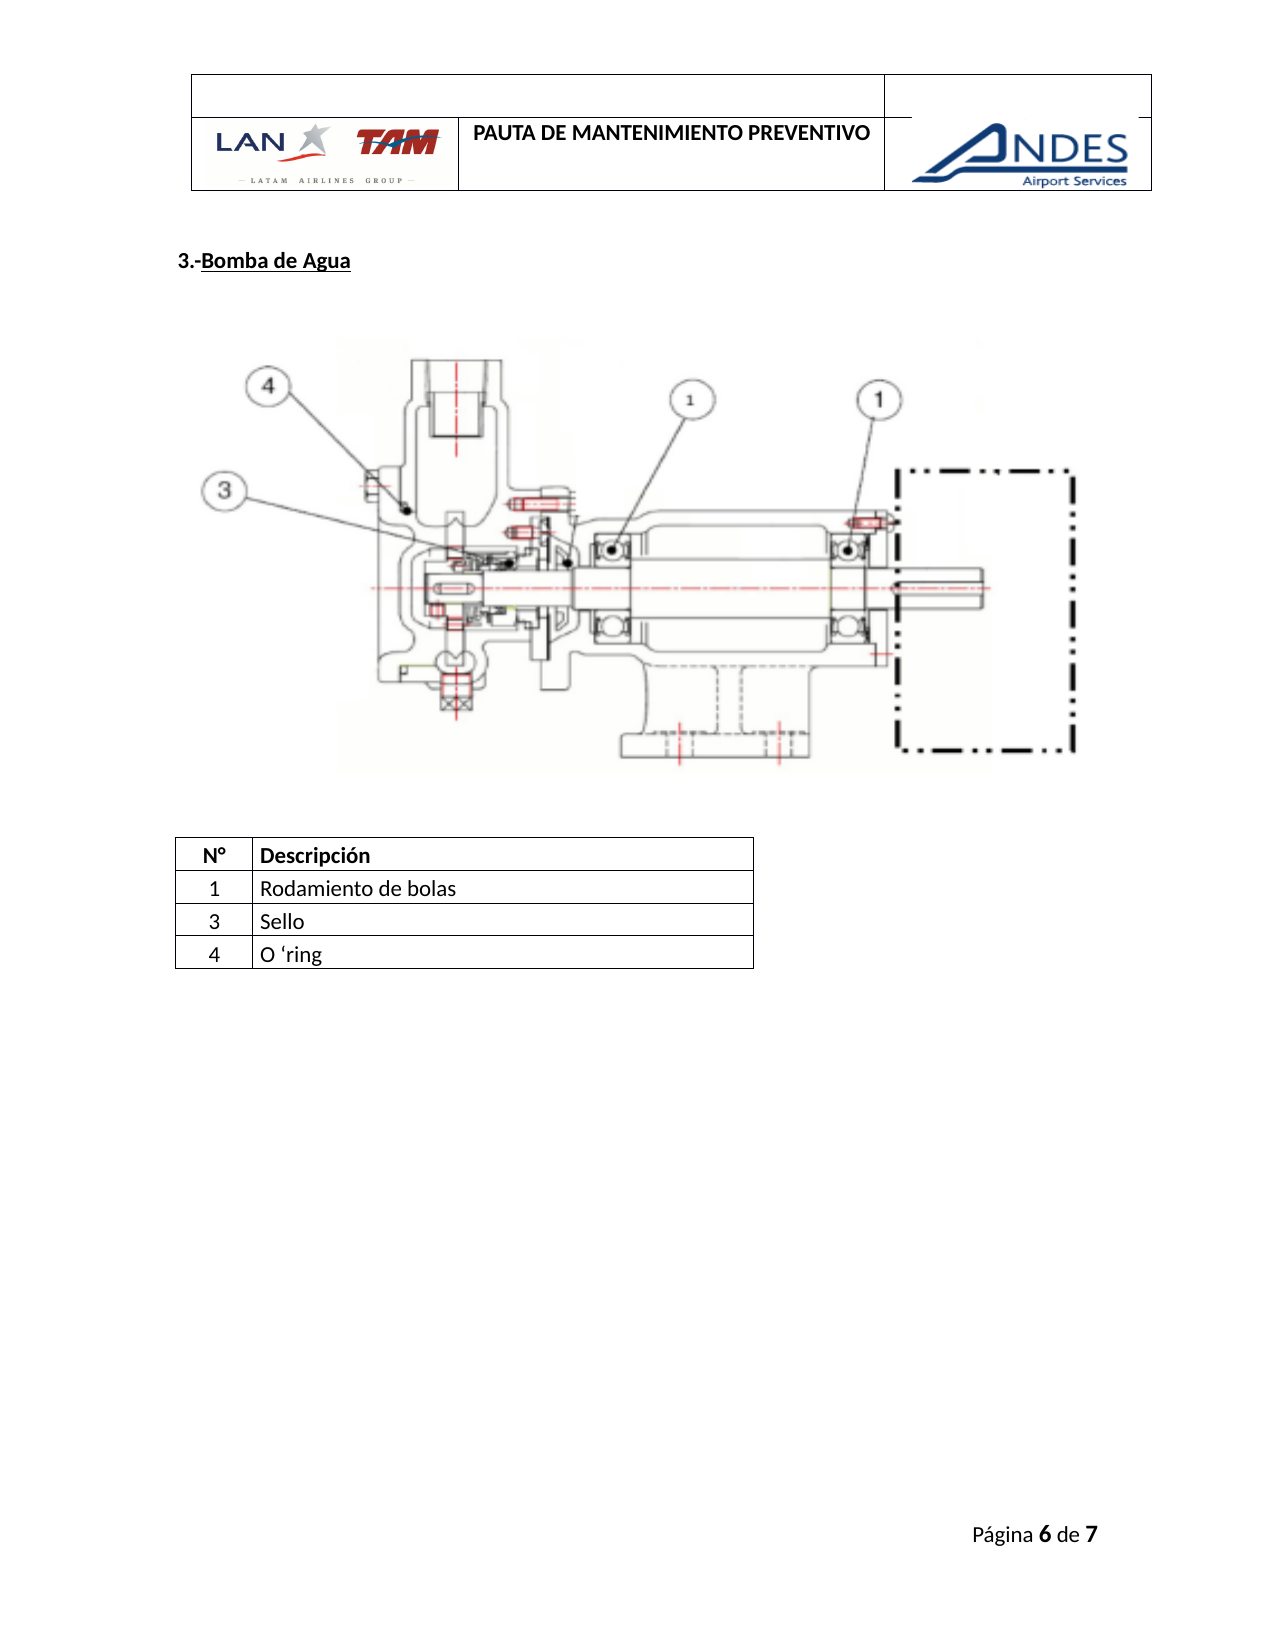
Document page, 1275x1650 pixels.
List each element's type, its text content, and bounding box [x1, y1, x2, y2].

table_cell Rodamiento de bolas [253, 871, 753, 902]
picture [204, 191, 454, 195]
picture [204, 118, 454, 190]
table_cell 4 [176, 936, 252, 968]
text 3.-Bomba de Agua [177, 247, 1098, 275]
picture [911, 117, 1139, 190]
table_header N° [176, 838, 252, 870]
table_cell 1 [176, 871, 252, 902]
table_header Descripción [253, 838, 753, 870]
table_cell Sello [253, 904, 753, 935]
picture [177, 330, 1143, 809]
table_cell 3 [176, 904, 252, 935]
table_cell O ‘ring [253, 936, 753, 968]
